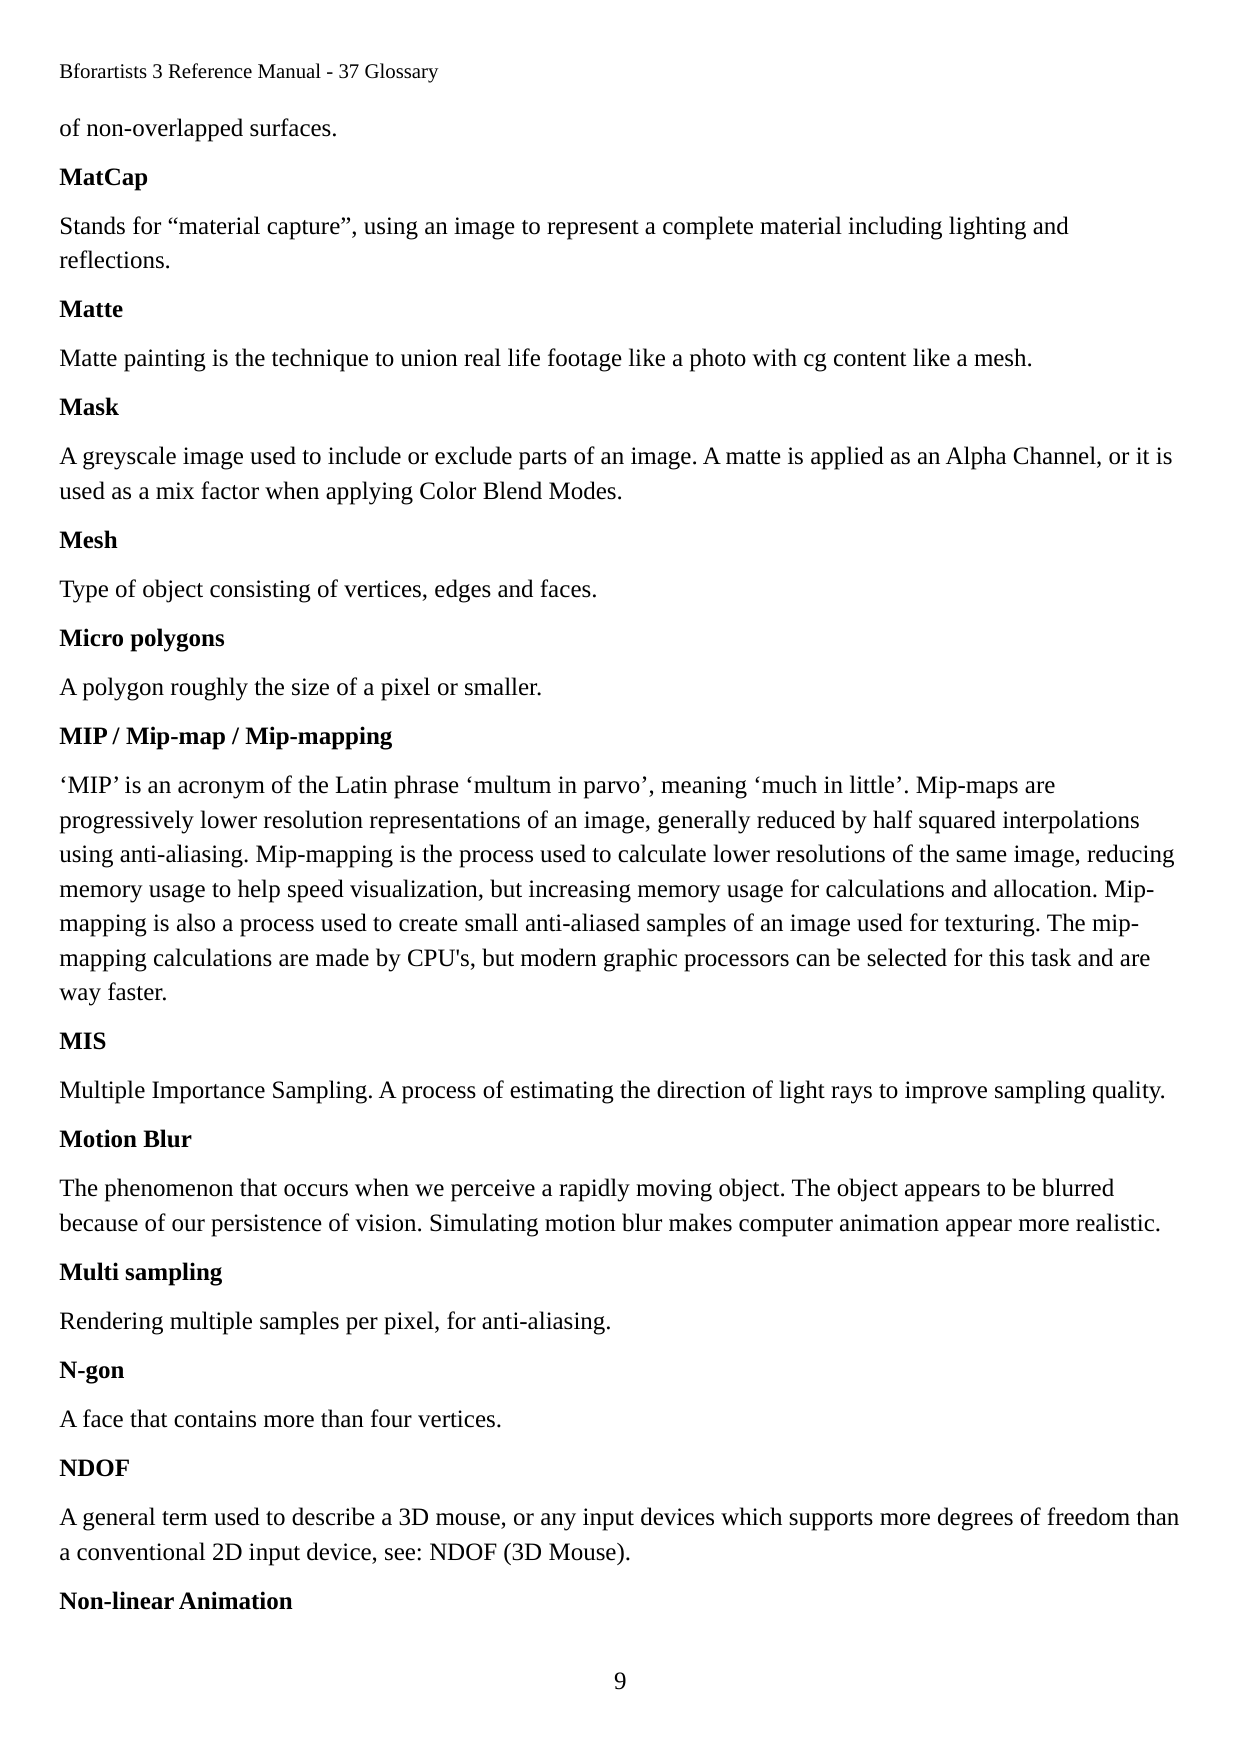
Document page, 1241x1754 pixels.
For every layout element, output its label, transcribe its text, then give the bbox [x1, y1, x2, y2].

text Matte painting is the technique to union real life footage like a photo with cg content like a mesh. [59, 343, 1181, 372]
text Rendering multiple samples per pixel, for anti-aliasing. [59, 1306, 1181, 1335]
text A greyscale image used to include or exclude parts of an image. A matte is applied as an Alpha Channel, or it is used as a mix factor when applying Color Blend Modes. [59, 441, 1181, 505]
text Non-linear Animation [59, 1586, 1181, 1614]
text Multiple Importance Sampling. A process of estimating the direction of light rays to improve sampling quality. [59, 1075, 1181, 1104]
text NDOF [59, 1453, 1181, 1482]
text Mesh [59, 525, 1181, 554]
text Micro polygons [59, 623, 1181, 652]
text Mask [59, 392, 1181, 421]
text Multi sampling [59, 1257, 1181, 1286]
text of non-overlapped surfaces. [59, 113, 1181, 141]
text MIP / Mip-map / Mip-mapping [59, 721, 1181, 750]
text Motion Blur [59, 1124, 1181, 1153]
text MIS [59, 1026, 1181, 1055]
text ‘MIP’ is an acronym of the Latin phrase ‘multum in parvo’, meaning ‘much in little’. Mip-maps are progressively lower resolution representations of an image, generally reduced by half squared interpolations using anti-aliasing. Mip-mapping is the process used to calculate lower resolutions of the same image, reducing memory usage to help speed visualization, but increasing memory usage for calculations and allocation. Mip-mapping is also a process used to create small anti-aliased samples of an image used for texturing. The mip-mapping calculations are made by CPU's, but modern graphic processors can be selected for this task and are way faster. [59, 770, 1181, 1006]
text A polygon roughly the size of a pixel or smaller. [59, 672, 1181, 701]
text N-gon [59, 1355, 1181, 1384]
text A face that contains more than four vertices. [59, 1404, 1181, 1433]
text Type of object consisting of vertices, edges and faces. [59, 574, 1181, 603]
text A general term used to describe a 3D mouse, or any input devices which supports more degrees of freedom than a conventional 2D input device, see: NDOF (3D Mouse). [59, 1502, 1181, 1566]
text MatCap [59, 162, 1181, 190]
text The phenomenon that occurs when we perceive a rapidly moving object. The object appears to be blurred because of our persistence of vision. Simulating motion blur makes computer animation appear more realistic. [59, 1173, 1181, 1237]
text Matte [59, 294, 1181, 323]
text Stands for “material capture”, using an image to represent a complete material including lighting and reflections. [59, 211, 1181, 274]
